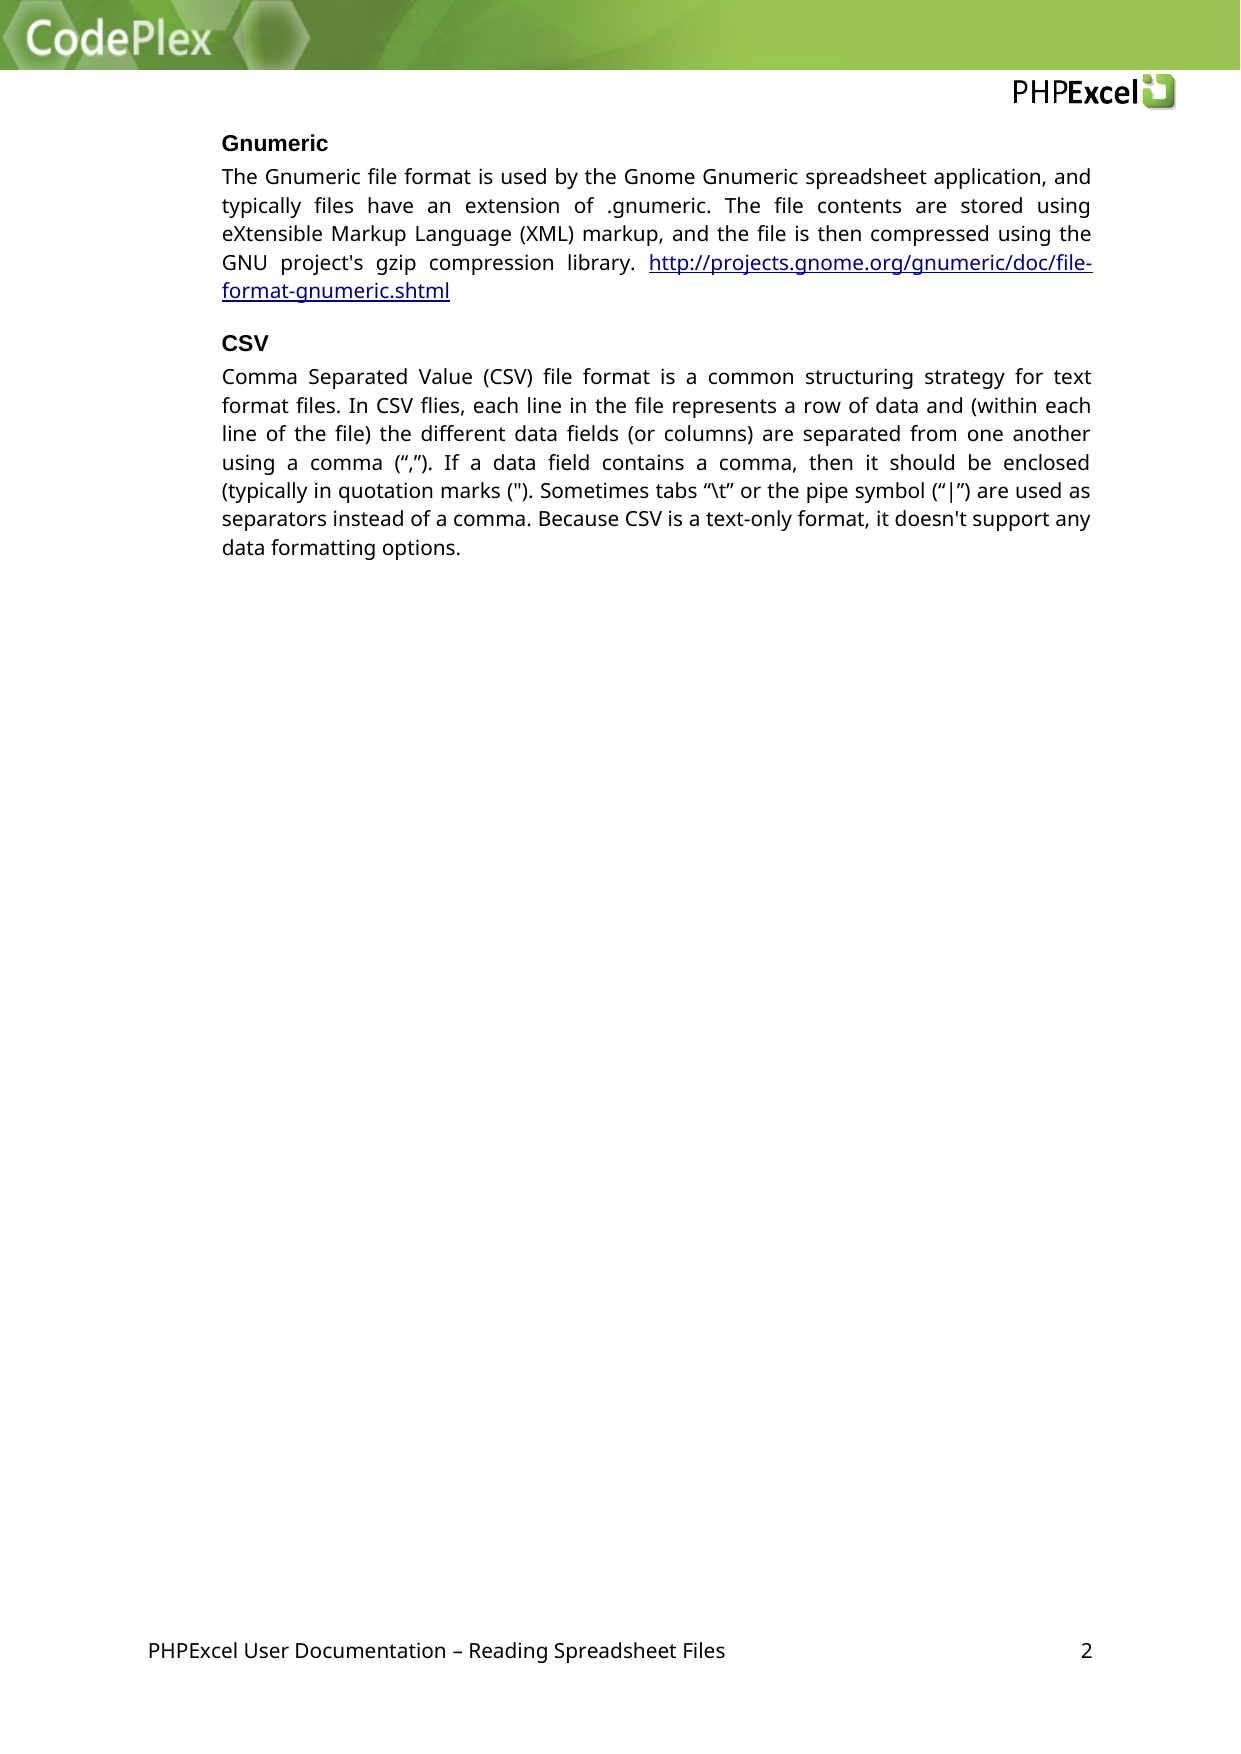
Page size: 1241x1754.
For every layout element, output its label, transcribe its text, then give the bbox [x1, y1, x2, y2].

subtitle Gnumeric [221, 130, 1092, 156]
subtitle CSV [221, 330, 1092, 356]
text Comma Separated Value (CSV) file format is a common structuring strategy for text format files. In CSV flies, each line in the file represents a row of data and (within each line of the file) the different data fields (or columns) are separated from one another using a comma (“,”). If a data field contains a comma, then it should be enclosed (typically in quotation marks ("). Sometimes tabs “\t” or the pipe symbol (“|”) are used as separators instead of a comma. Because CSV is a text-only format, it doesn't support any data formatting options. [222, 362, 1092, 561]
text The Gnumeric file format is used by the Gnome Gnumeric spreadsheet application, and typically files have an extension of .gnumeric. The file contents are stored using eXtensible Markup Language (XML) markup, and the file is then compressed using the GNU project's gzip compression library. http://projects.gnome.org/gnumeric/doc/file-format-gnumeric.shtml [222, 162, 1092, 305]
